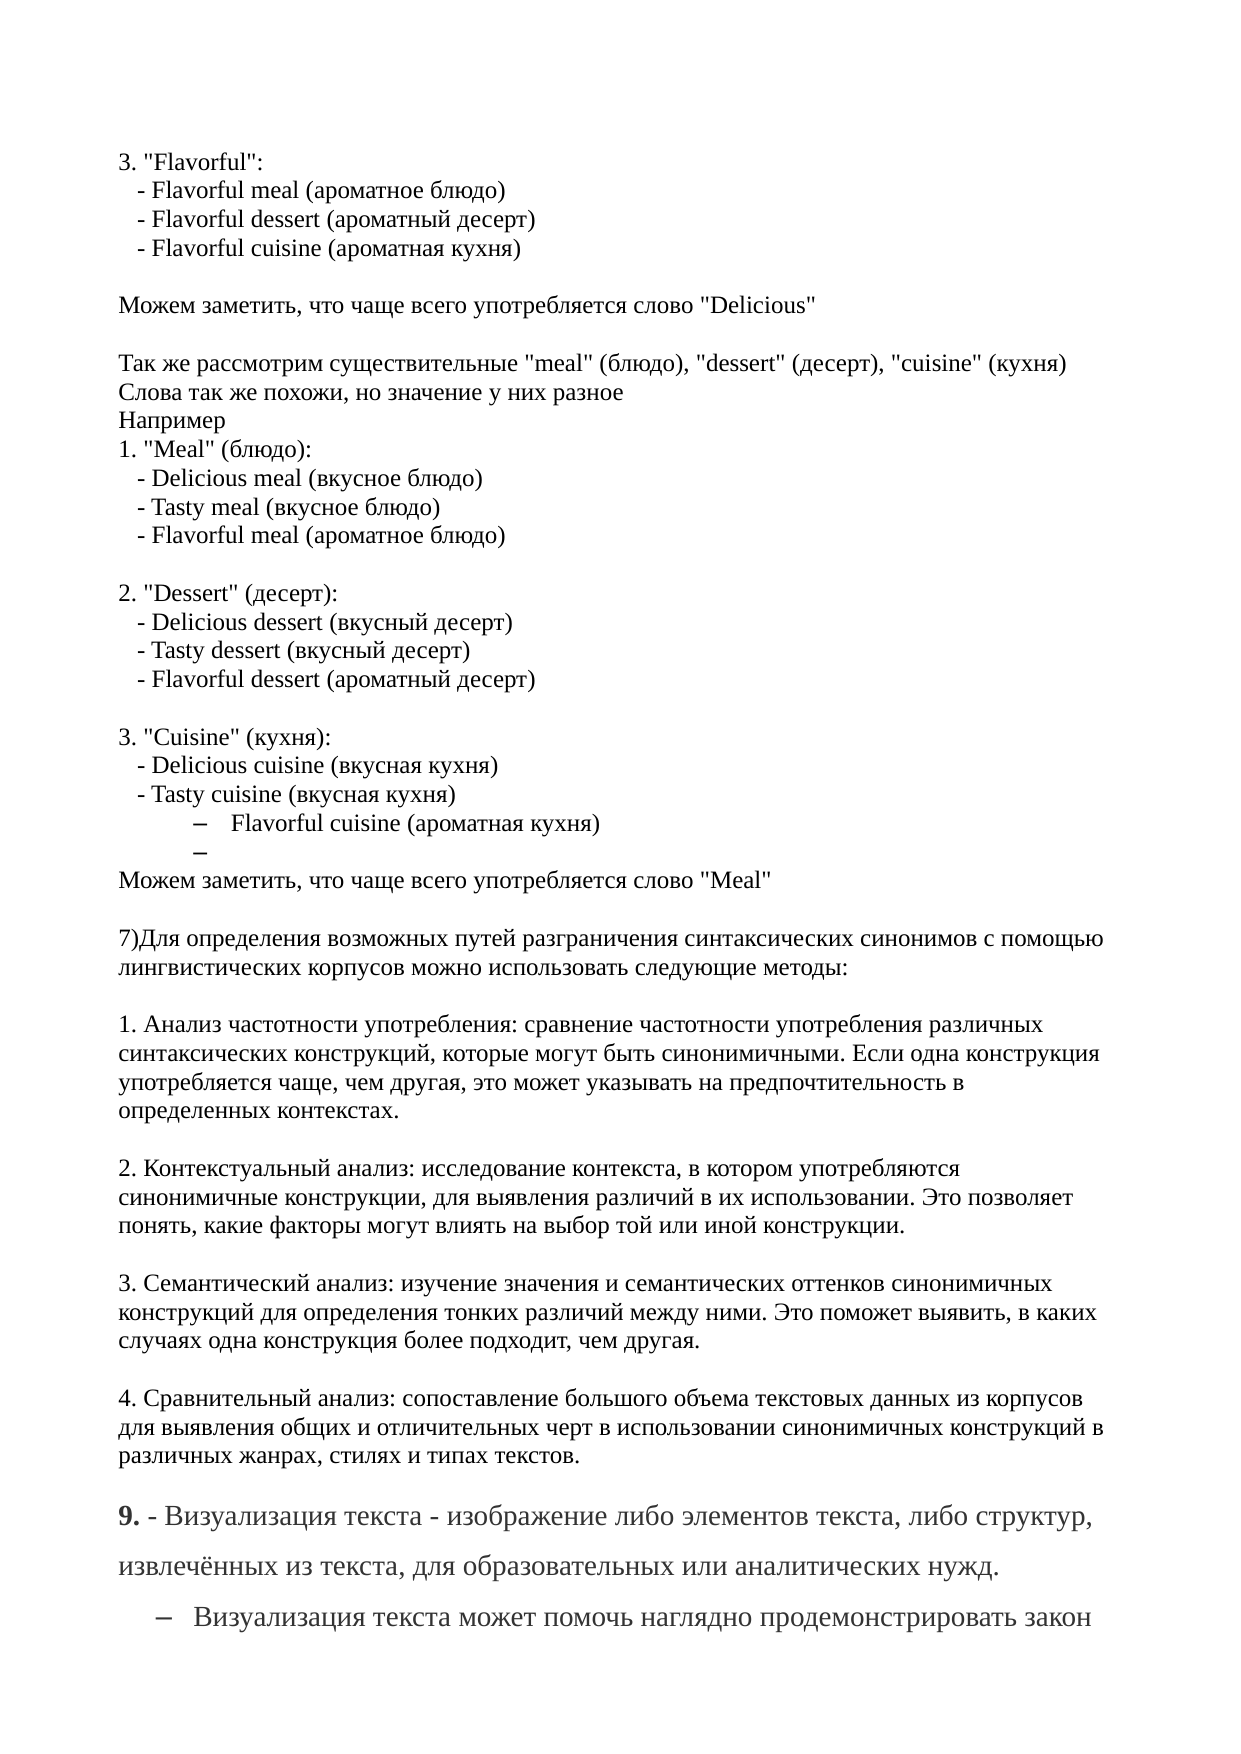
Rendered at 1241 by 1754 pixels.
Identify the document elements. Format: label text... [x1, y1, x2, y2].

text Так же рассмотрим существительные "meal" (блюдо), "dessert" (десерт), "cuisine" (кухня) [118, 348, 1122, 377]
list Flavorful cuisine (ароматная кухня) [193, 808, 1122, 837]
text - Tasty meal (вкусное блюдо) [118, 492, 1122, 521]
text 7)Для определения возможных путей разграничения синтаксических синонимов с помощью лингвистических корпусов можно использовать следующие методы: [118, 923, 1122, 981]
text 1. Анализ частотности употребления: сравнение частотности употребления различных синтаксических конструкций, которые могут быть синонимичными. Если одна конструкция употребляется чаще, чем другая, это может указывать на предпочтительность в определенных контекстах. [118, 1009, 1122, 1124]
text - Delicious cuisine (вкусная кухня) [118, 751, 1122, 779]
text - Flavorful dessert (ароматный десерт) [118, 204, 1122, 233]
text - Tasty dessert (вкусный десерт) [118, 636, 1122, 664]
text - Flavorful dessert (ароматный десерт) [118, 664, 1122, 693]
text - Flavorful meal (ароматное блюдо) [118, 521, 1122, 549]
text Можем заметить, что чаще всего употребляется слово "Delicious" [118, 291, 1122, 319]
text 2. "Dessert" (десерт): [118, 578, 1122, 607]
text Можем заметить, что чаще всего употребляется слово "Meal" [118, 866, 1122, 894]
text 3. "Cuisine" (кухня): [118, 722, 1122, 751]
text 1. "Meal" (блюдо): [118, 434, 1122, 463]
text - Delicious meal (вкусное блюдо) [118, 463, 1122, 492]
text Слова так же похожи, но значение у них разное Например [118, 377, 1122, 434]
text - Tasty cuisine (вкусная кухня) [118, 779, 1122, 808]
list Визуализация текста может помочь наглядно продемонстрировать закон [156, 1599, 1122, 1632]
text - Flavorful cuisine (ароматная кухня) [118, 233, 1122, 262]
text 3. Семантический анализ: изучение значения и семантических оттенков синонимичных конструкций для определения тонких различий между ними. Это поможет выявить, в каких случаях одна конструкция более подходит, чем другая. [118, 1268, 1122, 1354]
text - Delicious dessert (вкусный десерт) [118, 607, 1122, 636]
text - Flavorful meal (ароматное блюдо) [118, 176, 1122, 204]
text 9. - Визуализация текста - изображение либо элементов текста, либо структур, извлечённых из текста, для образовательных или аналитических нужд. [118, 1498, 1122, 1582]
text 3. "Flavorful": [118, 147, 1122, 176]
text 2. Контекстуальный анализ: исследование контекста, в котором употребляются синонимичные конструкции, для выявления различий в их использовании. Это позволяет понять, какие факторы могут влиять на выбор той или иной конструкции. [118, 1153, 1122, 1239]
text 4. Сравнительный анализ: сопоставление большого объема текстовых данных из корпусов для выявления общих и отличительных черт в использовании синонимичных конструкций в различных жанрах, стилях и типах текстов. [118, 1383, 1122, 1469]
